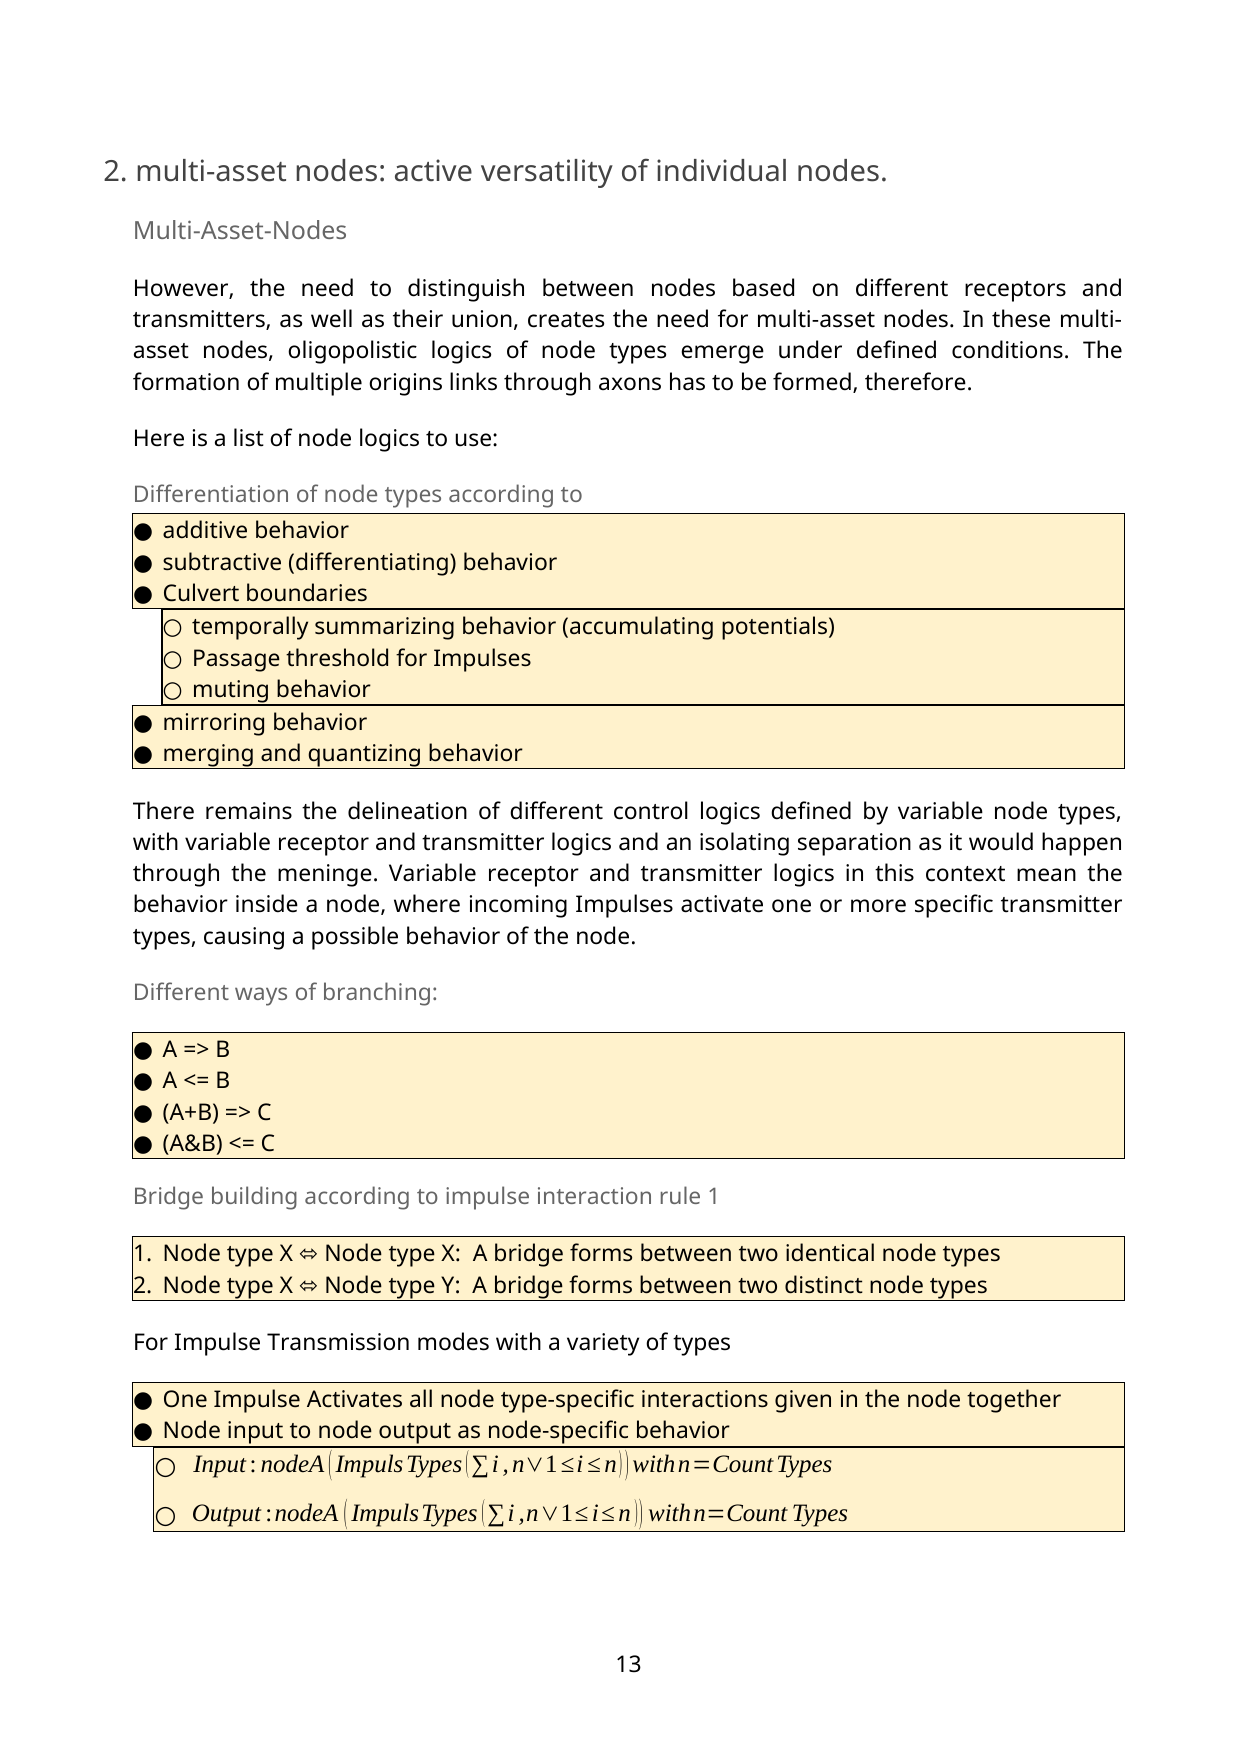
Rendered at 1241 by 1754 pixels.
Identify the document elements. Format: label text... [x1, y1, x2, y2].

list merging and quantizing behavior [133, 736, 1124, 768]
subtitle Different ways of branching: [133, 976, 1124, 1007]
text Here is a list of node logics to use: [133, 422, 1124, 453]
list subtractive (differentiating) behavior [133, 544, 1124, 576]
list A <= B [133, 1063, 1124, 1094]
list One Impulse Activates all node type-specific interactions given in the node together [133, 1383, 1124, 1413]
subtitle Multi-Asset-Nodes [133, 213, 1124, 247]
list additive behavior [133, 514, 1124, 544]
subtitle Differentiation of node types according to [133, 478, 1124, 509]
list Node type X ⬄ Node type X: A bridge forms between two identical node types [133, 1237, 1124, 1267]
list Passage threshold for Impulses [163, 640, 1124, 672]
list muting behavior [163, 672, 1124, 704]
list Node type X ⬄ Node type Y: A bridge forms between two distinct node types [133, 1267, 1124, 1300]
list (A+B) => C [133, 1094, 1124, 1126]
text However, the need to distinguish between nodes based on different receptors and transmitters, as well as their union, creates the need for multi-asset nodes. In these multi-asset nodes, oligopolistic logics of node types emerge under defined conditions. The formation of multiple origins links through axons has to be formed, therefore. [133, 272, 1124, 397]
list Culvert boundaries [133, 576, 1124, 608]
subtitle Bridge building according to impulse interaction rule 1 [133, 1180, 1124, 1211]
text There remains the delineation of different control logics defined by variable node types, with variable receptor and transmitter logics and an isolating separation as it would happen through the meninge. Variable receptor and transmitter logics in this context mean the behavior inside a node, where incoming Impulses activate one or more specific transmitter types, causing a possible behavior of the node. [133, 794, 1124, 951]
subtitle 2. multi-asset nodes: active versatility of individual nodes. [103, 150, 1124, 190]
list mirroring behavior [133, 706, 1124, 736]
text For Impulse Transmission modes with a variety of types [133, 1326, 1124, 1357]
list temporally summarizing behavior (accumulating potentials) [163, 610, 1124, 640]
list (A&B) <= C [133, 1126, 1124, 1158]
list Node input to node output as node-specific behavior [133, 1413, 1124, 1446]
list A => B [133, 1033, 1124, 1063]
